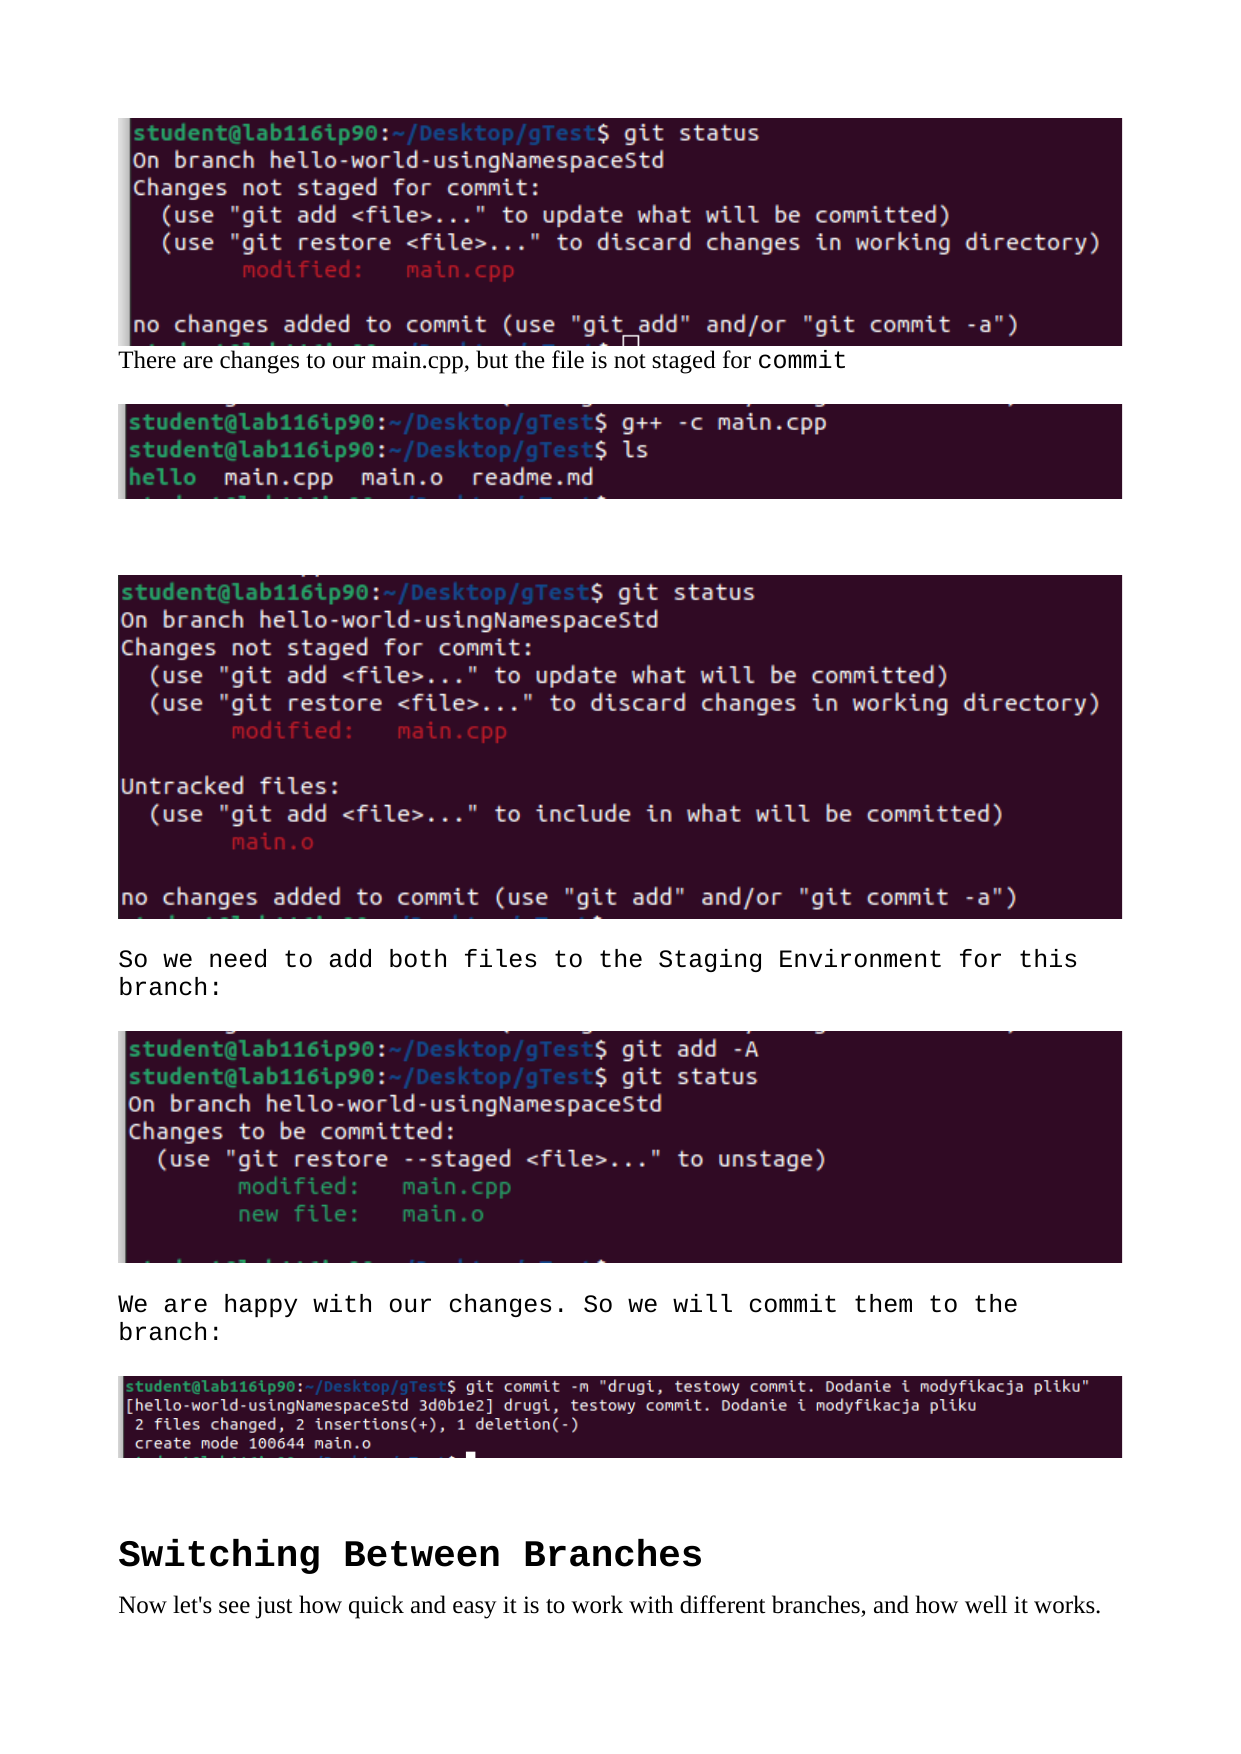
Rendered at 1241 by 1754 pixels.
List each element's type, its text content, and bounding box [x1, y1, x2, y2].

text So we need to add both files to the Staging Environment for this branch: [118, 947, 1122, 1003]
picture [118, 575, 1123, 919]
picture [118, 404, 1123, 499]
picture [118, 1031, 1123, 1263]
text Now let's see just how quick and easy it is to work with different branches, and how well it works. [118, 1591, 1122, 1619]
text There are changes to our main.cpp, but the file is not staged for commit [118, 346, 1122, 376]
subtitle Switching Between Branches [118, 1536, 1122, 1578]
text We are happy with our changes. So we will commit them to the branch: [118, 1291, 1122, 1348]
picture [118, 1376, 1123, 1458]
picture [118, 118, 1123, 346]
